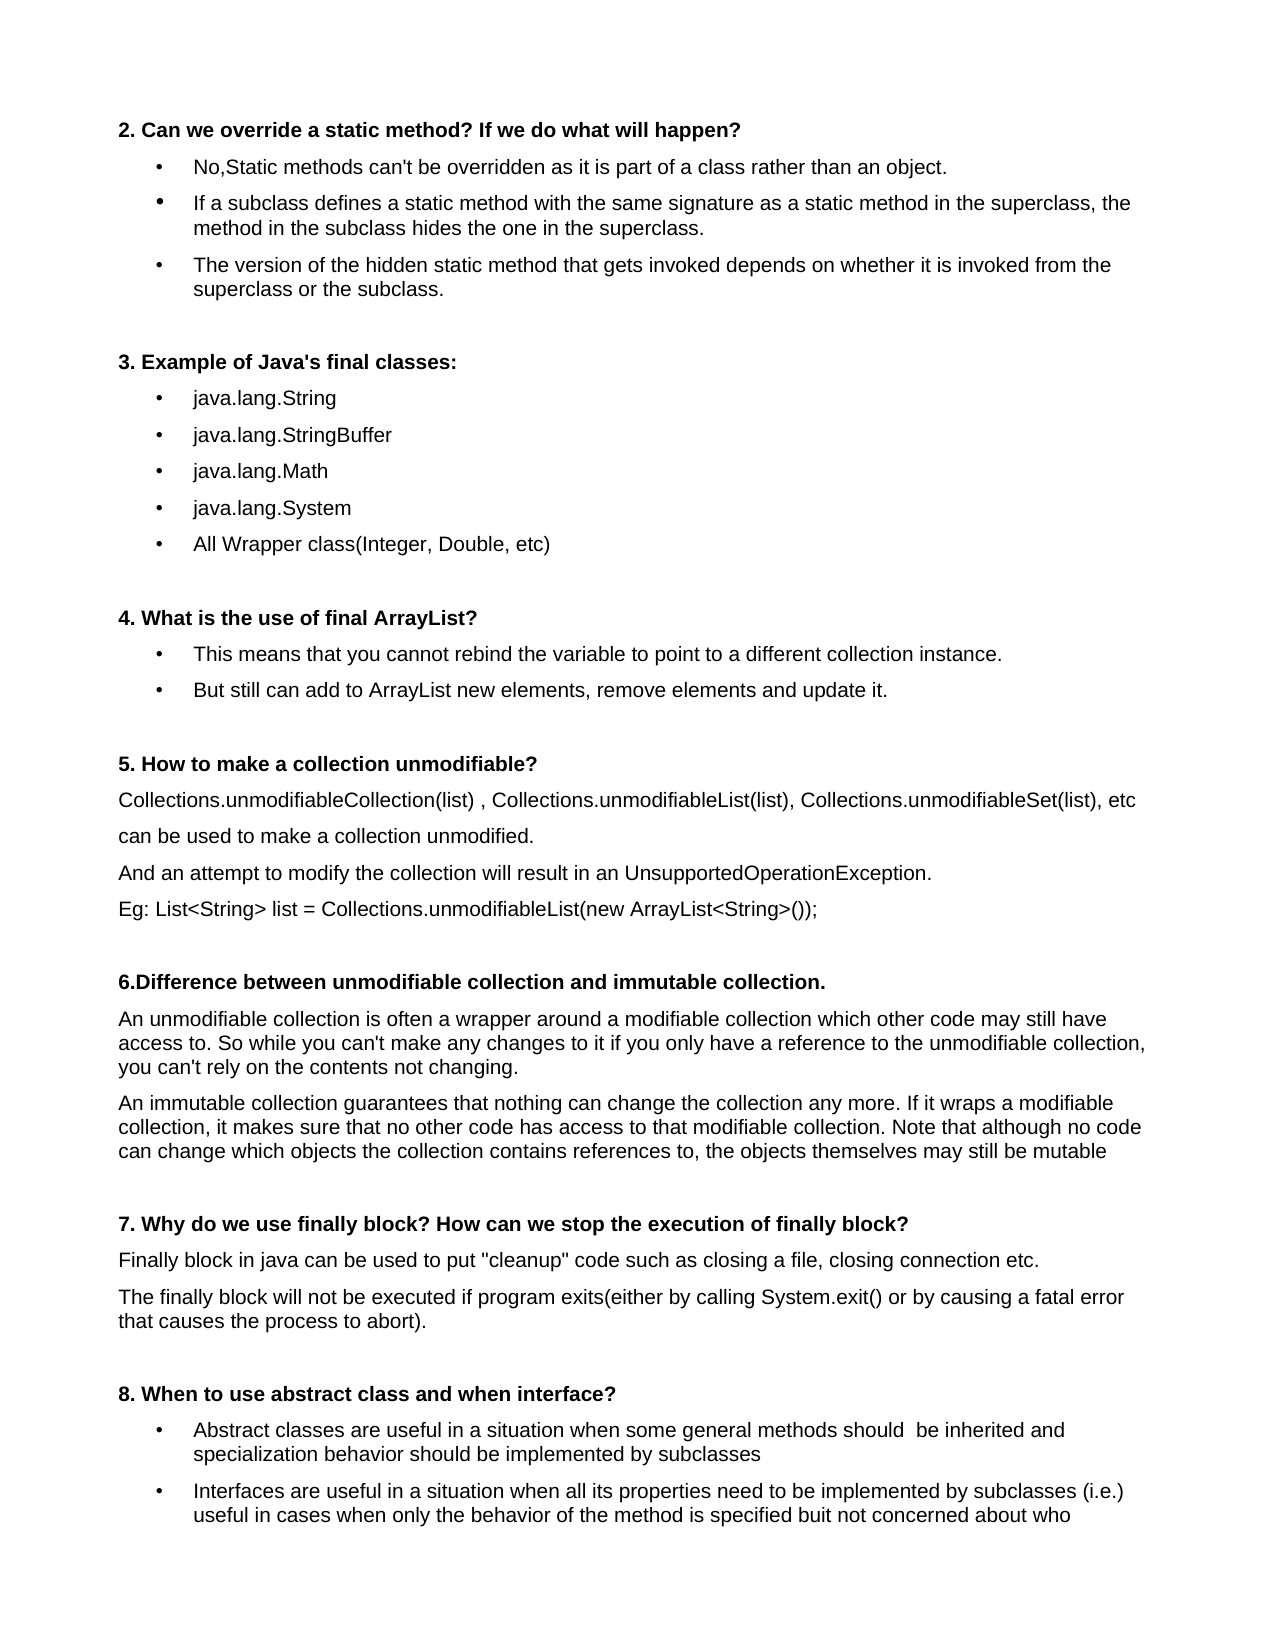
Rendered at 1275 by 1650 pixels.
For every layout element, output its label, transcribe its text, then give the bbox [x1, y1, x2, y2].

list This means that you cannot rebind the variable to point to a different collection instance. [156, 642, 1157, 666]
list java.lang.StringBuffer [156, 423, 1157, 447]
text An unmodifiable collection is often a wrapper around a modifiable collection which other code may still have access to. So while you can't make any changes to it if you only have a reference to the unmodifiable collection, you can't rely on the contents not changing. [118, 1007, 1157, 1078]
text 3. Example of Java's final classes: [118, 349, 1157, 373]
list java.lang.String [156, 386, 1157, 410]
text 7. Why do we use finally block? How can we stop the execution of finally block? [118, 1212, 1157, 1236]
text The finally block will not be executed if program exits(either by calling System.exit() or by causing a fatal error that causes the process to abort). [118, 1285, 1157, 1333]
list The version of the hidden static method that gets invoked depends on whether it is invoked from the superclass or the subclass. [156, 253, 1157, 301]
list All Wrapper class(Integer, Double, etc) [156, 532, 1157, 556]
list Abstract classes are useful in a situation when some general methods should be inherited and specialization behavior should be implemented by subclasses [156, 1418, 1157, 1466]
list java.lang.System [156, 496, 1157, 520]
text 4. What is the use of final ArrayList? [118, 605, 1157, 629]
text 6.Difference between unmodifiable collection and immutable collection. [118, 970, 1157, 994]
list Interfaces are useful in a situation when all its properties need to be implemented by subclasses (i.e.) useful in cases when only the behavior of the method is specified buit not concerned about who [156, 1478, 1157, 1527]
text 2. Can we override a static method? If we do what will happen? [118, 118, 1157, 142]
text An immutable collection guarantees that nothing can change the collection any more. If it wraps a modifiable collection, it makes sure that no other code has access to that modifiable collection. Note that although no code can change which objects the collection contains references to, the objects themselves may still be mutable [118, 1091, 1157, 1163]
list java.lang.Math [156, 459, 1157, 483]
text Collections.unmodifiableCollection(list) , Collections.unmodifiableList(list), Collections.unmodifiableSet(list), etc [118, 788, 1157, 812]
list No,Static methods can't be overridden as it is part of a class rather than an object. [156, 154, 1157, 179]
text Eg: List<String> list = Collections.unmodifiableList(new ArrayList<String>()); [118, 897, 1157, 921]
list But still can add to ArrayList new elements, remove elements and update it. [156, 678, 1157, 702]
text And an attempt to modify the collection will result in an UnsupportedOperationException. [118, 861, 1157, 885]
text can be used to make a collection unmodified. [118, 824, 1157, 848]
text 5. How to make a collection unmodifiable? [118, 751, 1157, 775]
text 8. When to use abstract class and when interface? [118, 1382, 1157, 1406]
text Finally block in java can be used to put "cleanup" code such as closing a file, closing connection etc. [118, 1248, 1157, 1272]
list If a subclass defines a static method with the same signature as a static method in the superclass, the method in the subclass hides the one in the superclass. [156, 191, 1157, 240]
